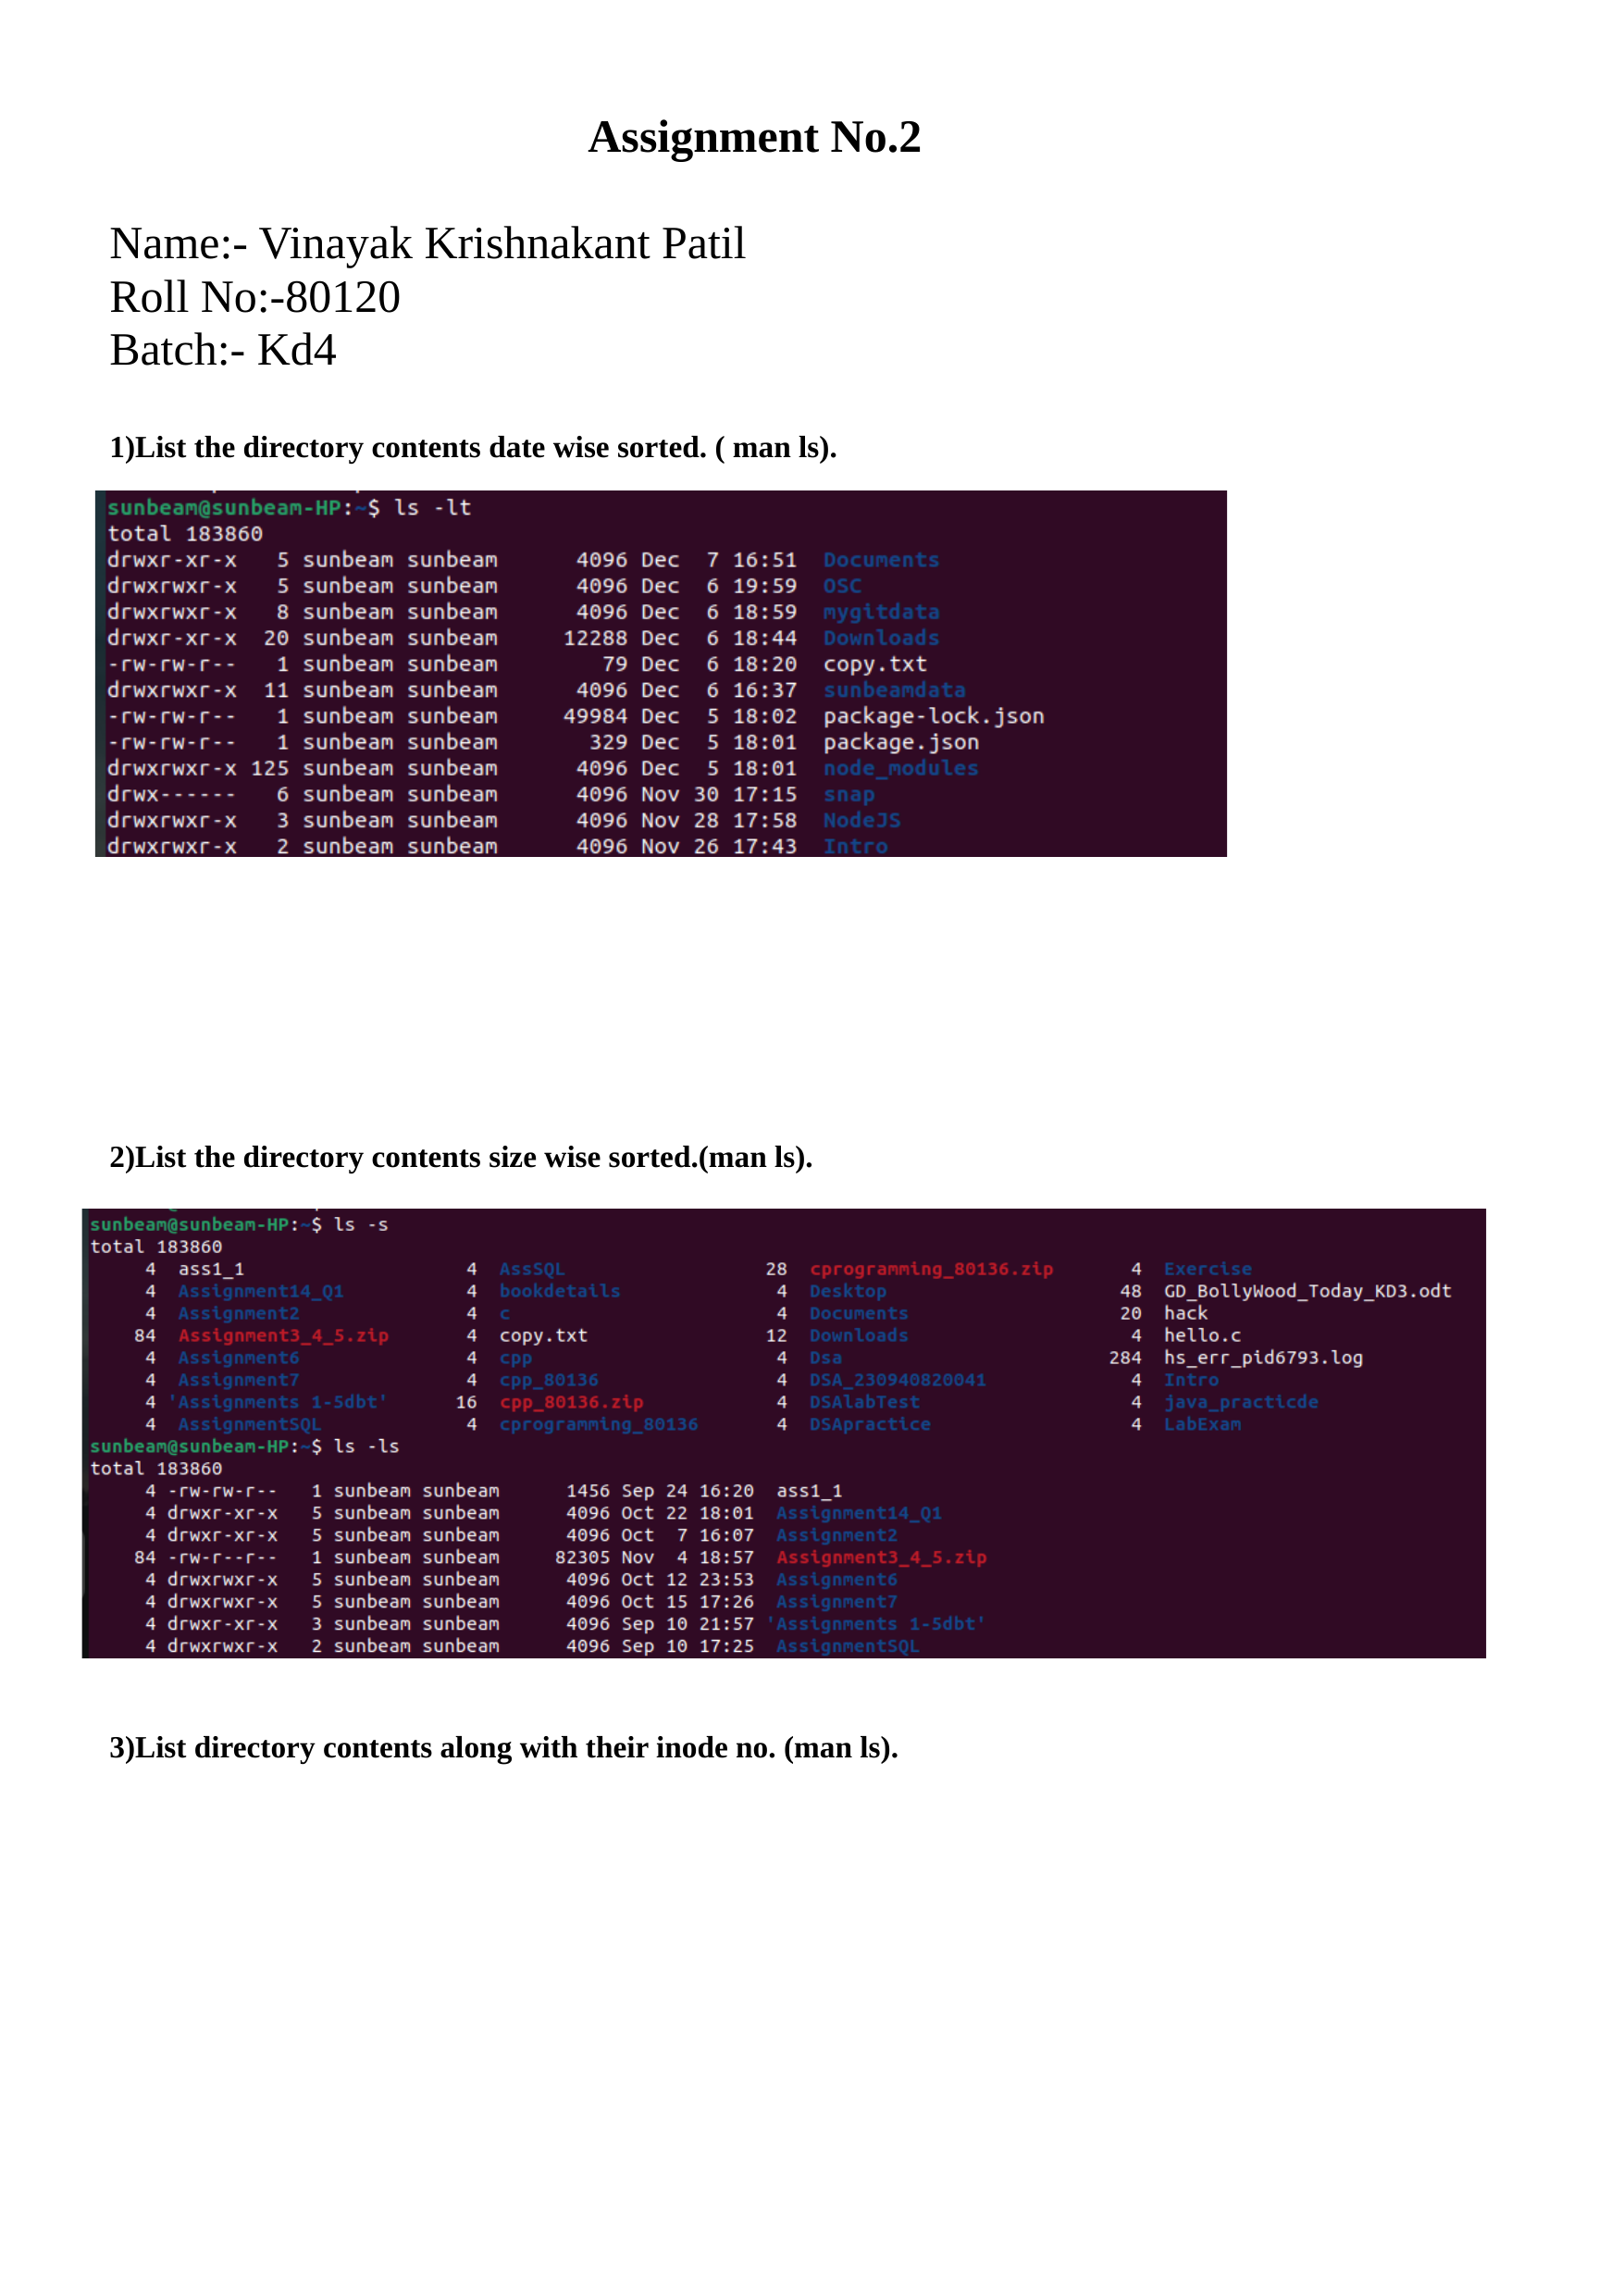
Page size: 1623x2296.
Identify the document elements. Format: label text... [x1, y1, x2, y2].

picture [94, 490, 1228, 857]
text 3)List directory contents along with their inode no. (man ls). [109, 1729, 1514, 1764]
text Name:- Vinayak Krishnakant Patil [109, 216, 1514, 269]
text Assignment No.2 [109, 109, 1514, 163]
text Batch:- Kd4 [109, 322, 1514, 376]
text 1)List the directory contents date wise sorted. ( man ls). [109, 428, 1514, 464]
text 2)List the directory contents size wise sorted.(man ls). [109, 1138, 1514, 1173]
text Roll No:-80120 [109, 269, 1514, 322]
picture [81, 1209, 1487, 1658]
